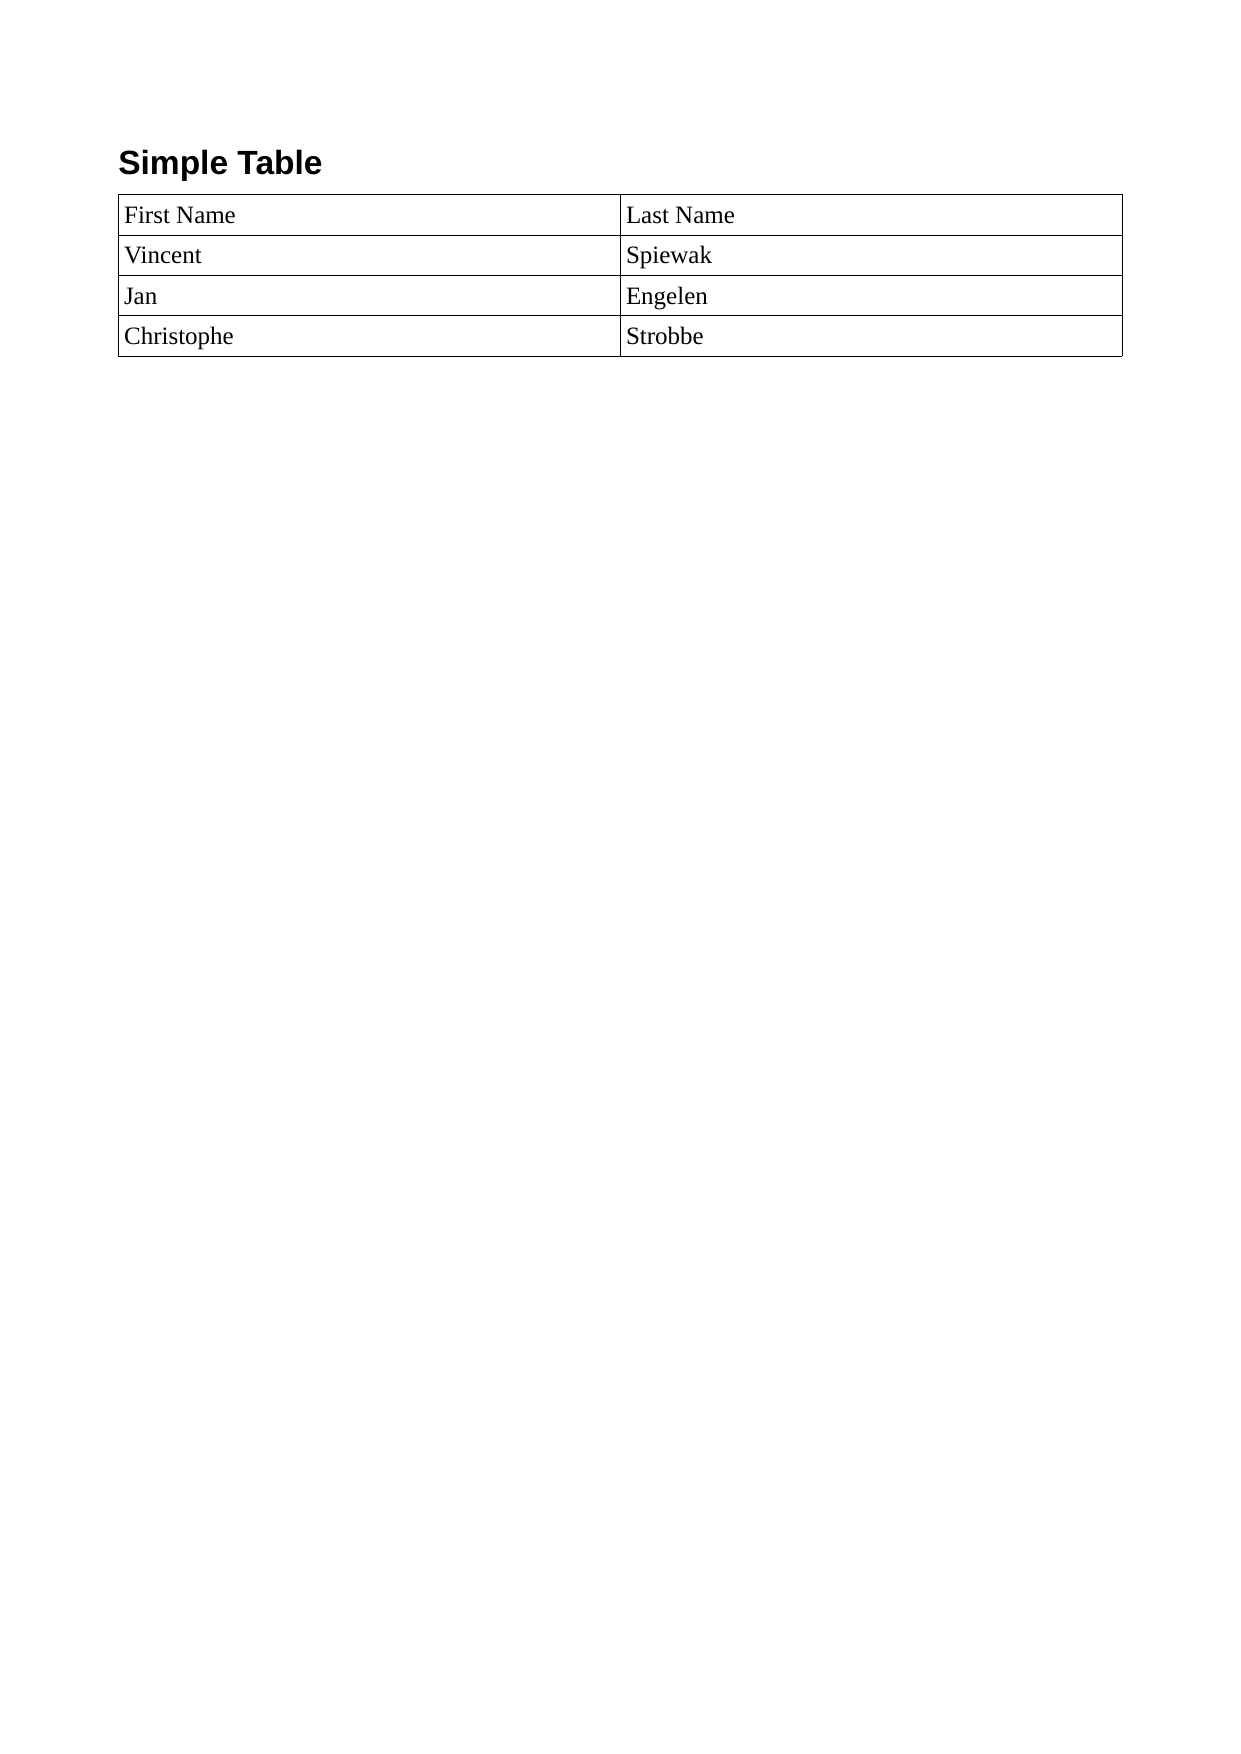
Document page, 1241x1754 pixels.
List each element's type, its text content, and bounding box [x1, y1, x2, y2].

table_cell Jan [119, 276, 620, 315]
table_header First Name [119, 195, 620, 234]
table_cell Engelen [621, 276, 1122, 315]
table_cell Spiewak [621, 236, 1122, 275]
table_cell Christophe [119, 316, 620, 356]
subtitle Simple Table [118, 143, 1122, 182]
table_cell Strobbe [621, 316, 1122, 356]
table_header Last Name [621, 195, 1122, 234]
table_cell Vincent [119, 236, 620, 275]
